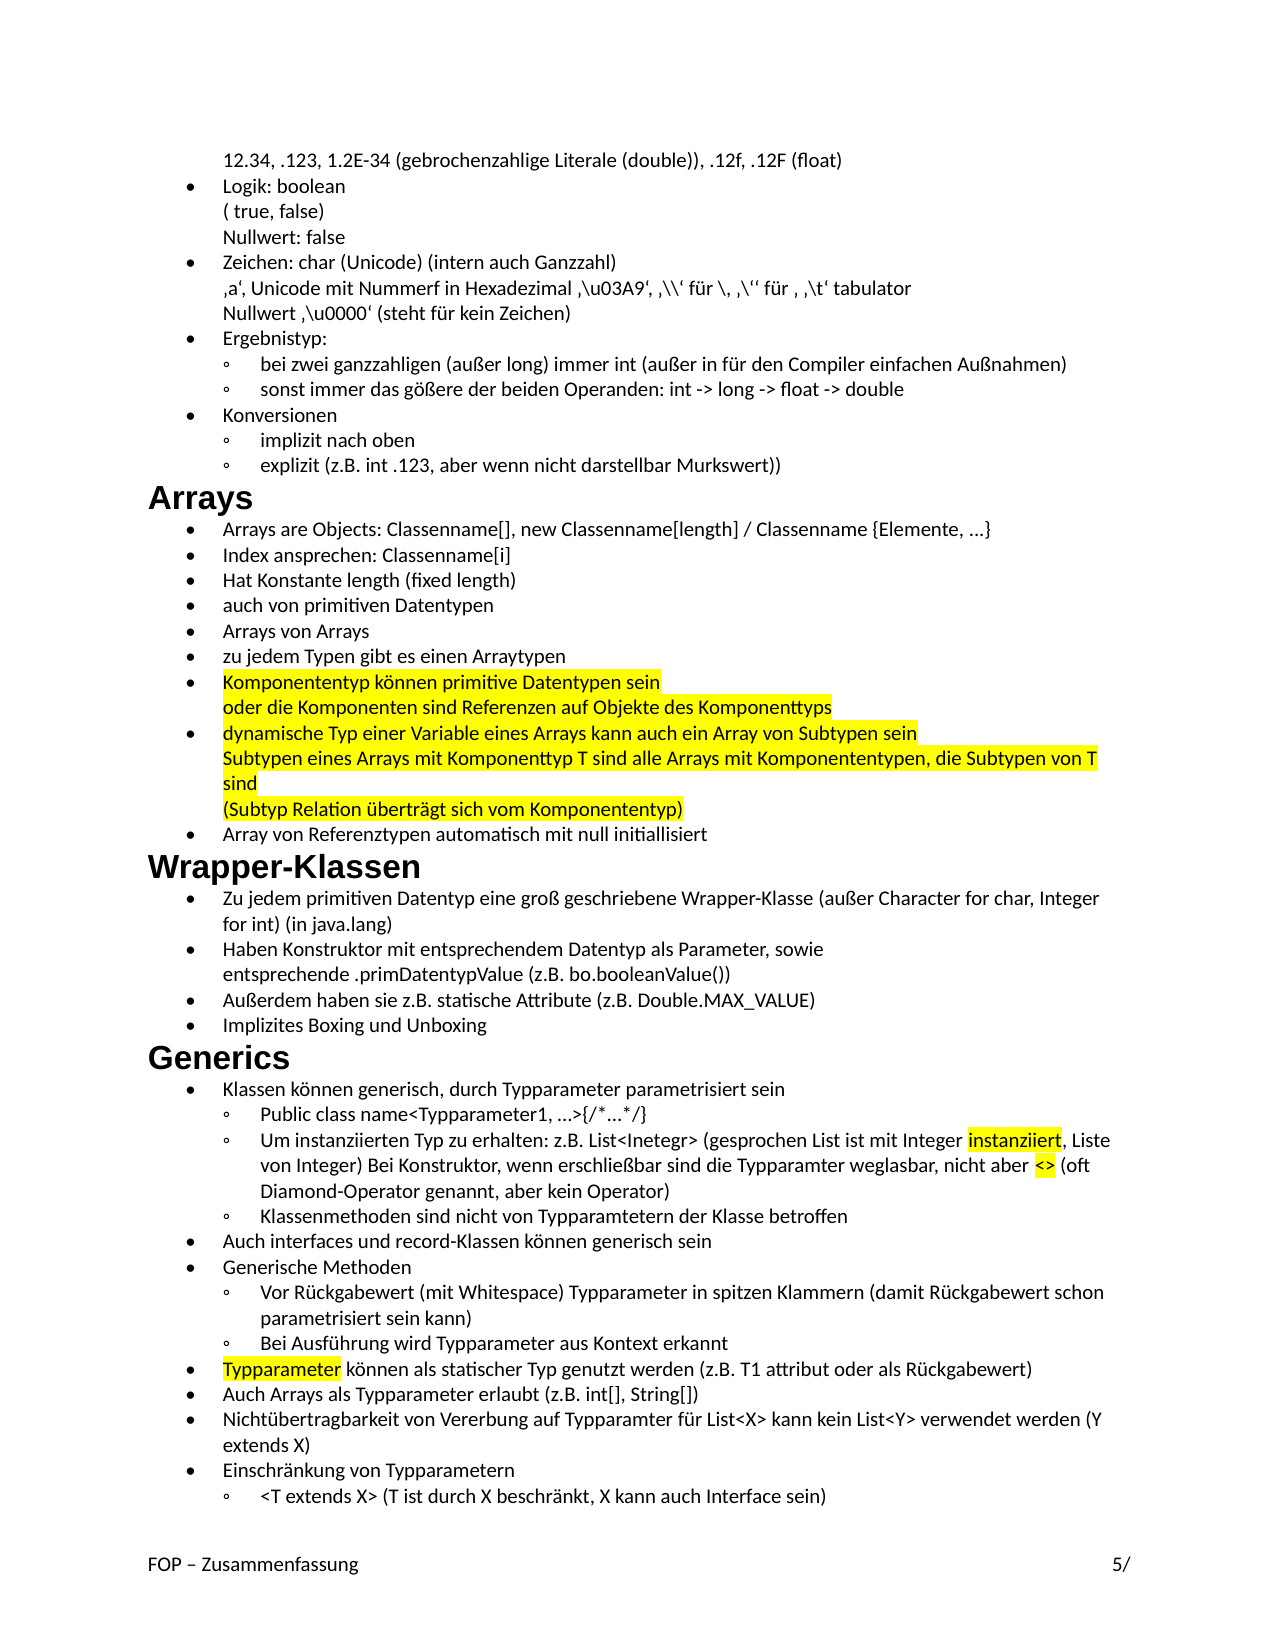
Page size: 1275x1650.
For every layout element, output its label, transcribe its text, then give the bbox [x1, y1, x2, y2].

list Generische Methoden [185, 1254, 1127, 1279]
list bei zwei ganzzahligen (außer long) immer int (außer in für den Compiler einfachen Außnahmen) [223, 351, 1127, 376]
list Haben Konstruktor mit entsprechendem Datentyp als Parameter, sowie entsprechende .primDatentypValue (z.B. bo.booleanValue()) [185, 936, 1127, 987]
list Zeichen: char (Unicode) (intern auch Ganzzahl) ‚a‘, Unicode mit Nummerf in Hexadezimal ‚\u03A9‘, ‚\\‘ für \, ‚\‘‘ für ‚ ‚\t‘ tabulator Nullwert ‚\u0000‘ (steht für kein Zeichen) [185, 249, 1127, 326]
list Vor Rückgabewert (mit Whitespace) Typparameter in spitzen Klammern (damit Rückgabewert schon parametrisiert sein kann) [223, 1279, 1127, 1330]
list Konversionen [185, 402, 1127, 427]
list dynamische Typ einer Variable eines Arrays kann auch ein Array von Subtypen sein Subtypen eines Arrays mit Komponenttyp T sind alle Arrays mit Komponententypen, die Subtypen von T sind (Subtyp Relation überträgt sich vom Komponententyp) [185, 720, 1127, 821]
list Bei Ausführung wird Typparameter aus Kontext erkannt [223, 1330, 1127, 1356]
list explizit (z.B. int .123, aber wenn nicht darstellbar Murkswert)) [223, 453, 1127, 478]
list <T extends X> (T ist durch X beschränkt, X kann auch Interface sein) [223, 1483, 1127, 1508]
list auch von primitiven Datentypen [185, 593, 1127, 618]
list Klassen können generisch, durch Typparameter parametrisiert sein [185, 1076, 1127, 1102]
list Einschränkung von Typparametern [185, 1457, 1127, 1483]
list Klassenmethoden sind nicht von Typparamtetern der Klasse betroffen [223, 1203, 1127, 1229]
list Typparameter können als statischer Typ genutzt werden (z.B. T1 attribut oder als Rückgabewert) [185, 1356, 1127, 1381]
list Arrays are Objects: Classenname[], new Classenname[length] / Classenname {Elemente, ...} [185, 516, 1127, 542]
list Nichtübertragbarkeit von Vererbung auf Typparamter für List<X> kann kein List<Y> verwendet werden (Y extends X) [185, 1407, 1127, 1457]
list zu jedem Typen gibt es einen Arraytypen [185, 643, 1127, 669]
list Implizites Boxing und Unboxing [185, 1012, 1127, 1038]
list Logik: boolean ( true, false) Nullwert: false [185, 173, 1127, 249]
list 12.34, .123, 1.2E-34 (gebrochenzahlige Literale (double)), .12f, .12F (float) [185, 148, 1127, 173]
list Zu jedem primitiven Datentyp eine groß geschriebene Wrapper-Klasse (außer Character for char, Integer for int) (in java.lang) [185, 885, 1127, 936]
list Public class name<Typparameter1, …>{/*…*/} [223, 1102, 1127, 1127]
subtitle Arrays [148, 478, 1127, 516]
list Komponententyp können primitive Datentypen sein oder die Komponenten sind Referenzen auf Objekte des Komponenttyps [185, 669, 1127, 720]
list Auch interfaces und record-Klassen können generisch sein [185, 1229, 1127, 1254]
list Ergebnistyp: [185, 326, 1127, 351]
list Hat Konstante length (fixed length) [185, 567, 1127, 593]
list implizit nach oben [223, 427, 1127, 453]
list Array von Referenztypen automatisch mit null initiallisiert [185, 821, 1127, 847]
list sonst immer das gößere der beiden Operanden: int -> long -> float -> double [223, 376, 1127, 402]
list Index ansprechen: Classenname[i] [185, 542, 1127, 567]
subtitle Wrapper-Klassen [148, 847, 1127, 885]
subtitle Generics [148, 1038, 1127, 1076]
list Um instanziierten Typ zu erhalten: z.B. List<Inetegr> (gesprochen List ist mit Integer instanziiert, Liste von Integer) Bei Konstruktor, wenn erschließbar sind die Typparamter weglasbar, nicht aber <> (oft Diamond-Operator genannt, aber kein Operator) [223, 1127, 1127, 1203]
list Arrays von Arrays [185, 618, 1127, 643]
list Auch Arrays als Typparameter erlaubt (z.B. int[], String[]) [185, 1381, 1127, 1407]
list Außerdem haben sie z.B. statische Attribute (z.B. Double.MAX_VALUE) [185, 987, 1127, 1012]
